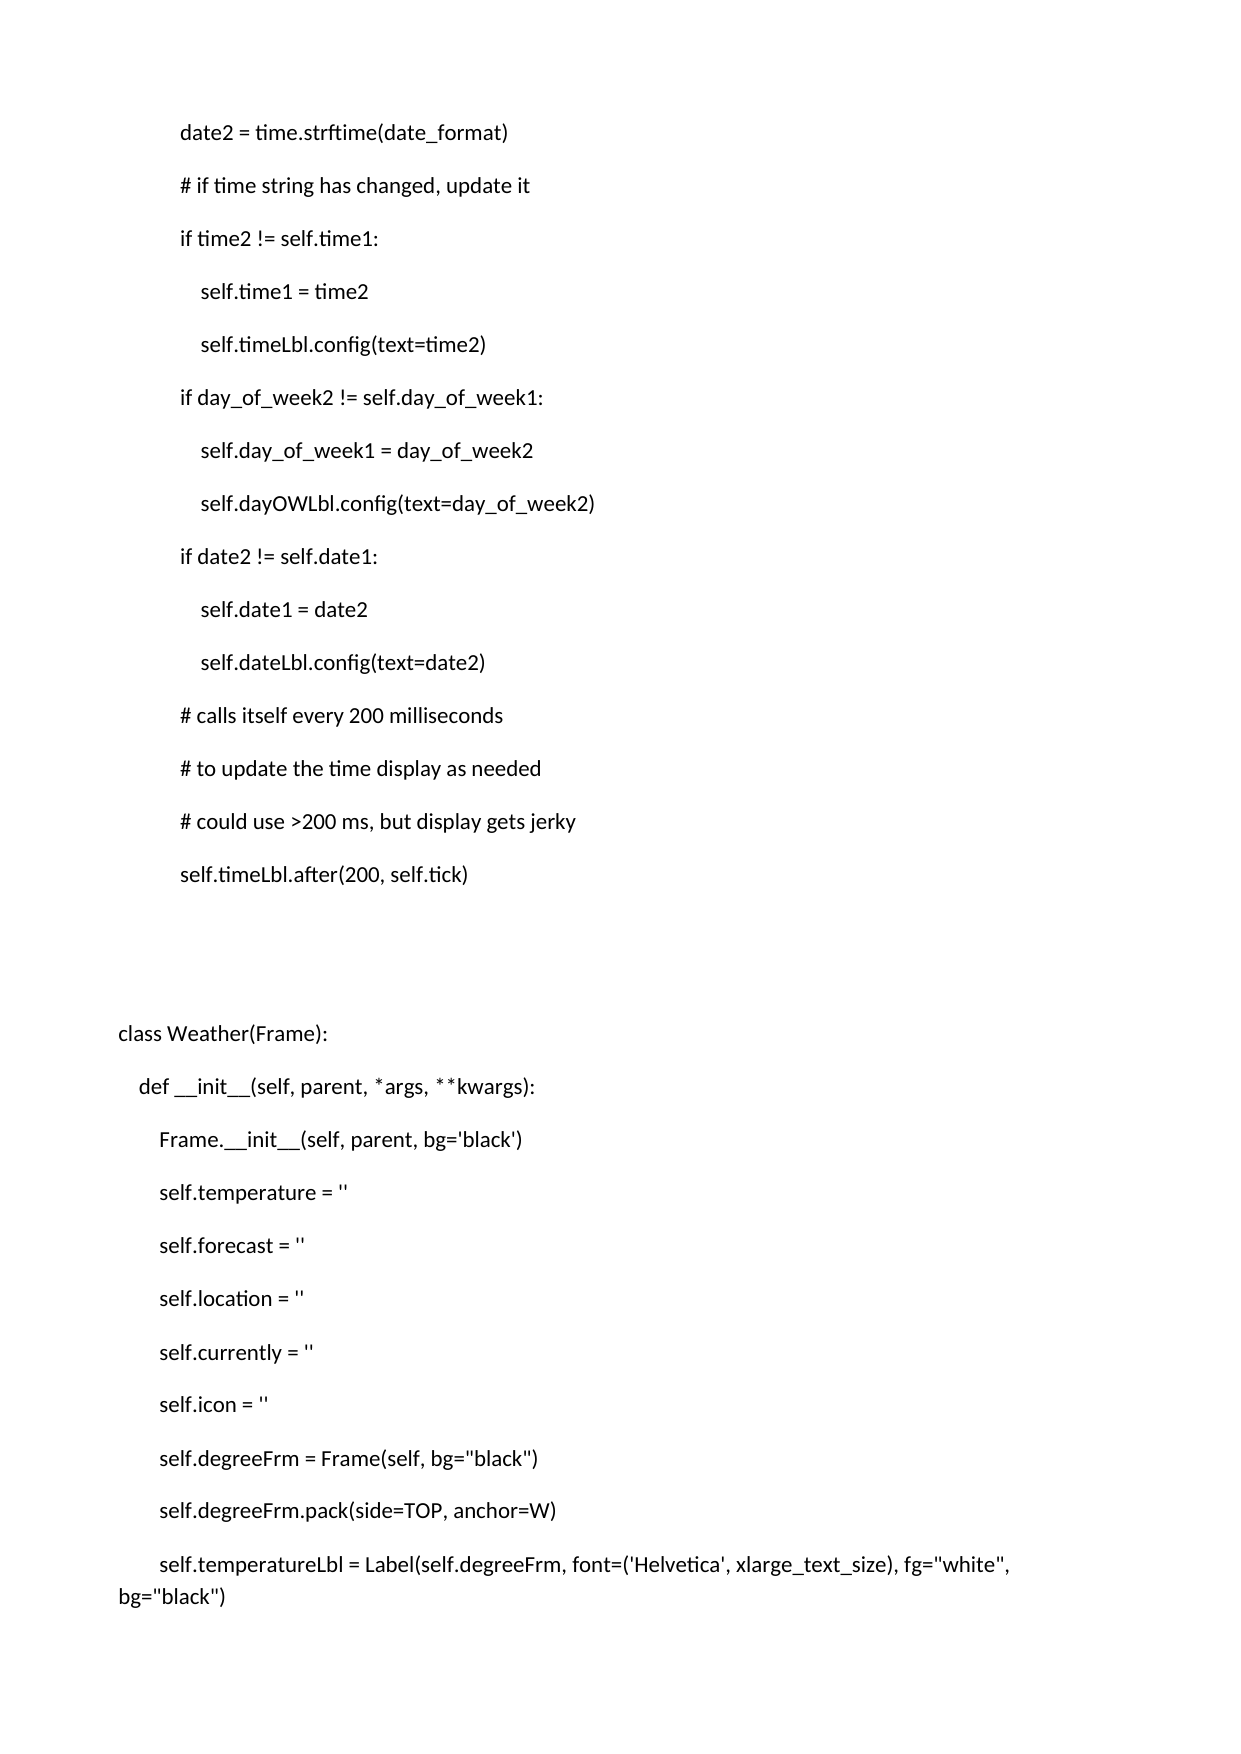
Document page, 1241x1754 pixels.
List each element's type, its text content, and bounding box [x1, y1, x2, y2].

text if date2 != self.date1: [118, 542, 1122, 570]
text self.currently = '' [118, 1338, 1122, 1366]
text self.dayOWLbl.config(text=day_of_week2) [118, 489, 1122, 517]
text self.degreeFrm.pack(side=TOP, anchor=W) [118, 1497, 1122, 1525]
text def __init__(self, parent, *args, **kwargs): [118, 1072, 1122, 1101]
text self.temperatureLbl = Label(self.degreeFrm, font=('Helvetica', xlarge_text_size), fg="white", bg="black") [118, 1550, 1122, 1610]
text Frame.__init__(self, parent, bg='black') [118, 1126, 1122, 1153]
text self.forecast = '' [118, 1232, 1122, 1259]
text self.day_of_week1 = day_of_week2 [118, 436, 1122, 464]
text # if time string has changed, update it [118, 171, 1122, 199]
text self.timeLbl.config(text=time2) [118, 330, 1122, 358]
text if time2 != self.time1: [118, 224, 1122, 252]
text self.icon = '' [118, 1391, 1122, 1419]
text self.time1 = time2 [118, 277, 1122, 305]
text # to update the time display as needed [118, 754, 1122, 782]
text # could use >200 ms, but display gets jerky [118, 807, 1122, 835]
text self.degreeFrm = Frame(self, bg="black") [118, 1444, 1122, 1472]
text if day_of_week2 != self.day_of_week1: [118, 383, 1122, 411]
text # calls itself every 200 milliseconds [118, 701, 1122, 729]
text date2 = time.strftime(date_format) [118, 118, 1122, 146]
text self.dateLbl.config(text=date2) [118, 648, 1122, 676]
text self.location = '' [118, 1284, 1122, 1313]
text self.temperature = '' [118, 1178, 1122, 1207]
text class Weather(Frame): [118, 1019, 1122, 1047]
text self.date1 = date2 [118, 595, 1122, 623]
text self.timeLbl.after(200, self.tick) [118, 860, 1122, 888]
